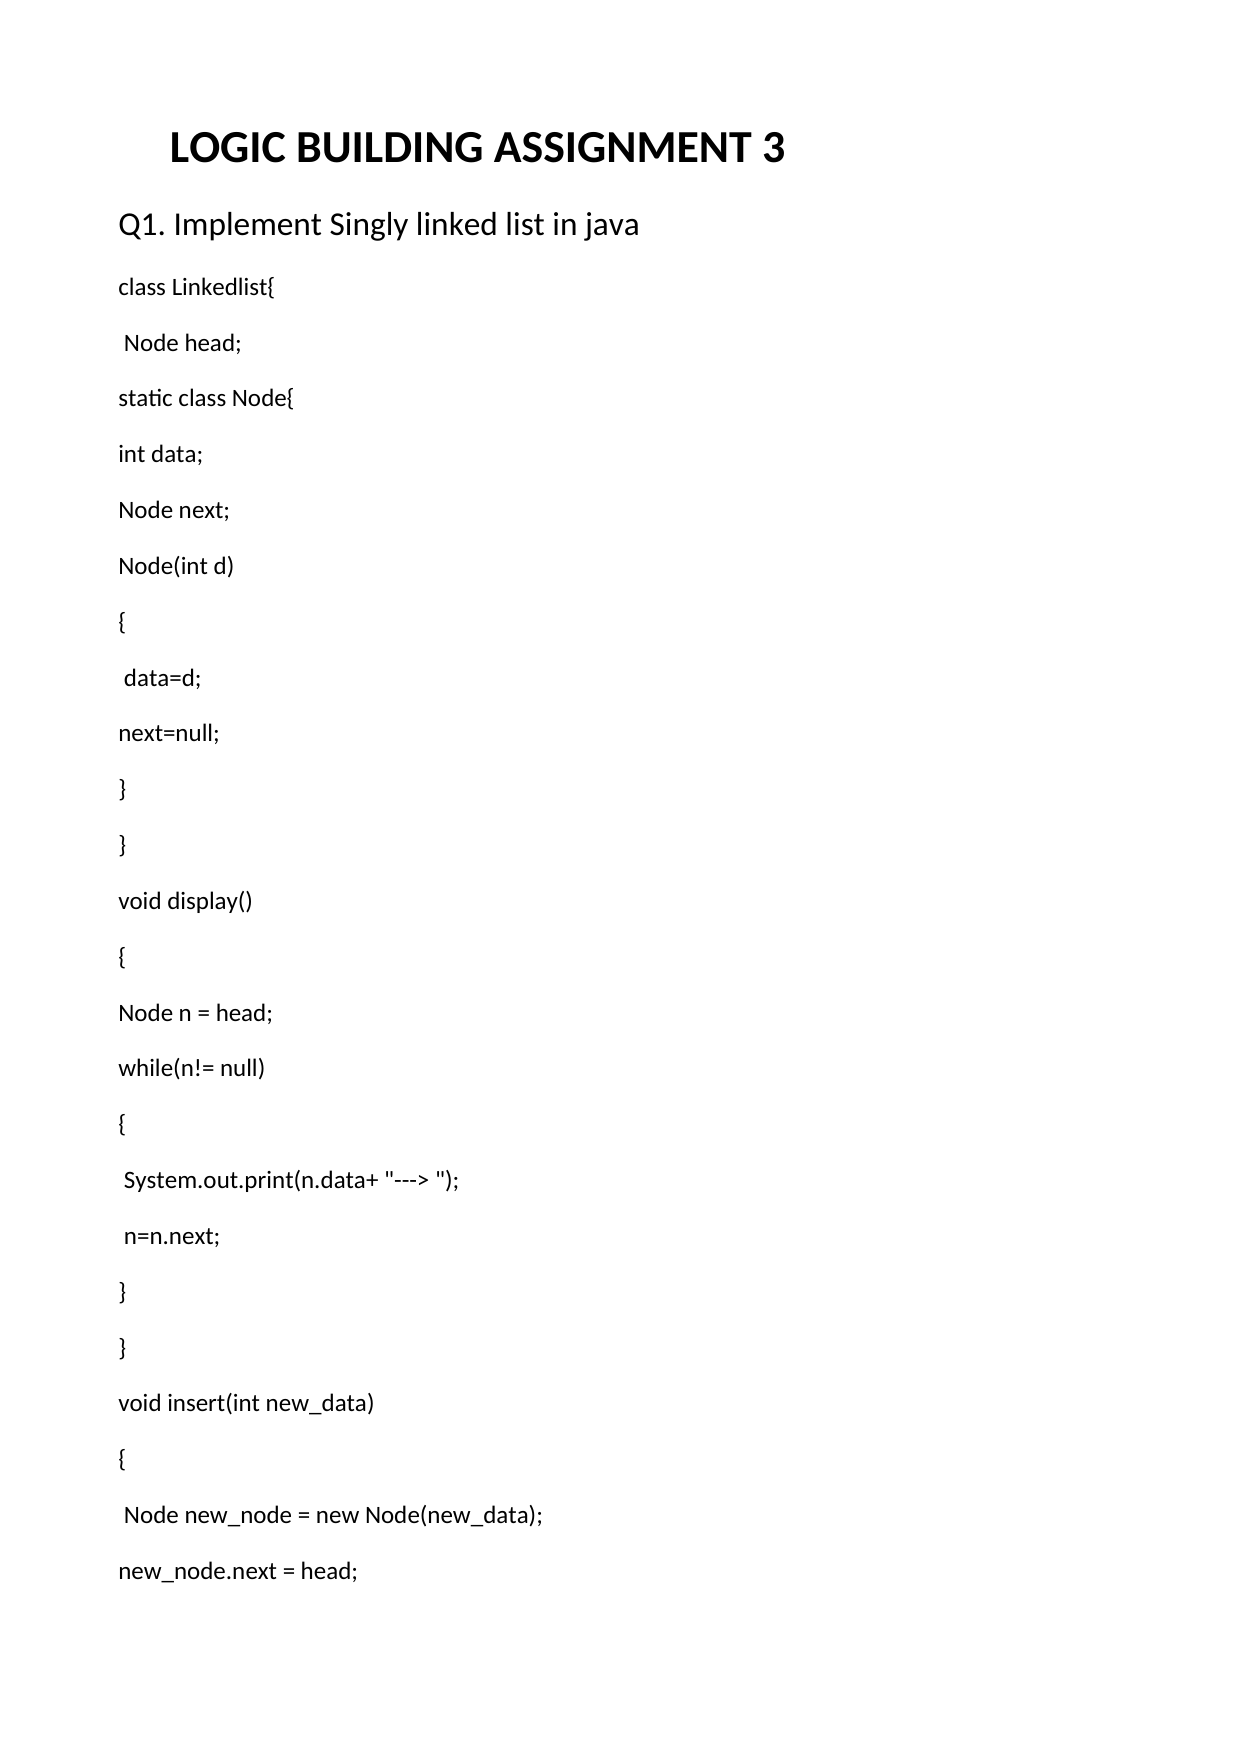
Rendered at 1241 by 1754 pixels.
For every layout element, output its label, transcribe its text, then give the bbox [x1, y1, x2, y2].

text } [118, 829, 1122, 860]
text void insert(int new_data) [118, 1387, 1122, 1418]
text class Linkedlist{ [118, 271, 1122, 301]
text data=d; [118, 662, 1122, 692]
text System.out.print(n.data+ "---> "); [118, 1164, 1122, 1195]
text static class Node{ [118, 382, 1122, 413]
text } [118, 1276, 1122, 1306]
text } [118, 773, 1122, 804]
text { [118, 941, 1122, 971]
text { [118, 1443, 1122, 1474]
text next=null; [118, 717, 1122, 748]
text Q1. Implement Singly linked list in java [118, 203, 1122, 244]
text { [118, 606, 1122, 636]
text Node(int d) [118, 550, 1122, 581]
text Node head; [118, 327, 1122, 357]
text void display() [118, 885, 1122, 916]
text Node new_node = new Node(new_data); [118, 1499, 1122, 1530]
text Node next; [118, 494, 1122, 525]
text int data; [118, 438, 1122, 469]
text while(n!= null) [118, 1052, 1122, 1083]
text } [118, 1332, 1122, 1362]
text { [118, 1108, 1122, 1139]
text new_node.next = head; [118, 1555, 1122, 1586]
text Node n = head; [118, 997, 1122, 1027]
text LOGIC BUILDING ASSIGNMENT 3 [118, 118, 1122, 174]
text n=n.next; [118, 1220, 1122, 1251]
